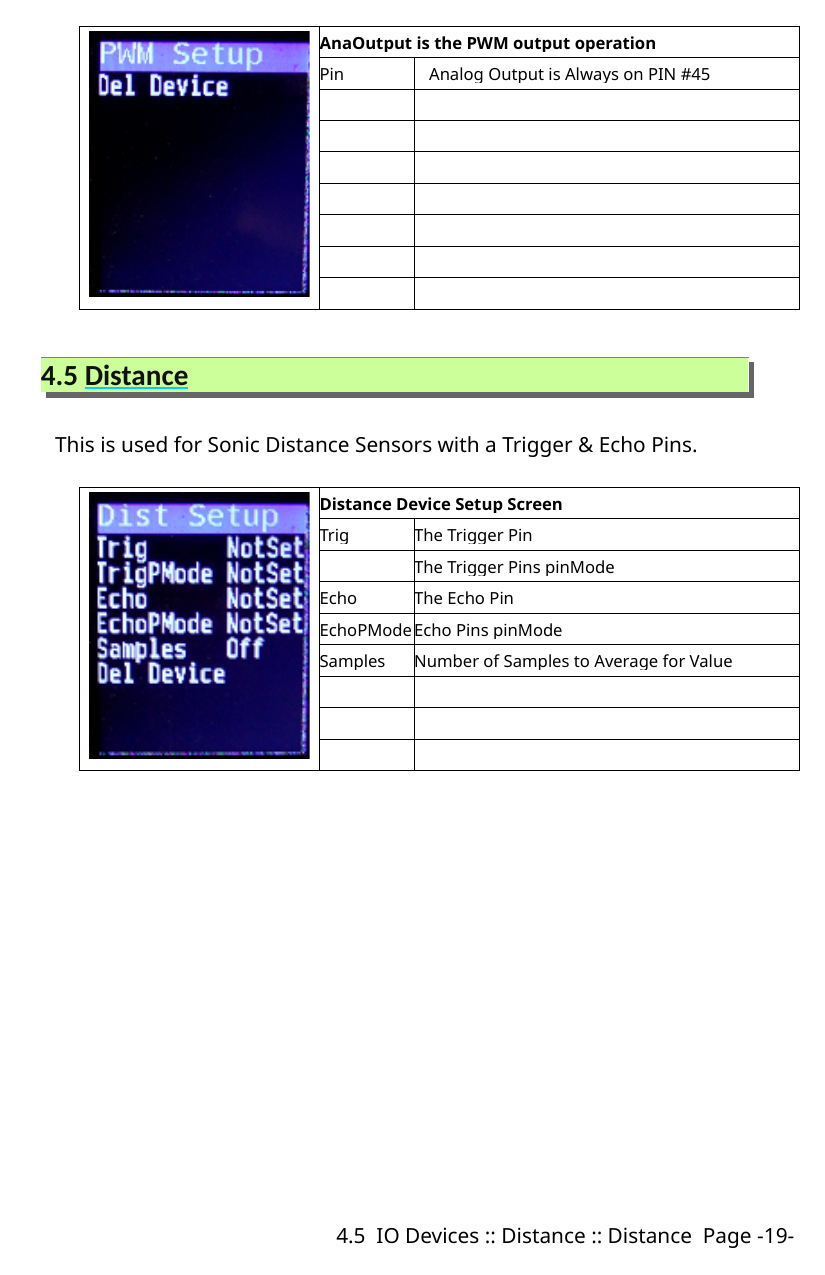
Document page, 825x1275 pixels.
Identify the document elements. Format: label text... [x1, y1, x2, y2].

table_cell [415, 121, 799, 151]
subtitle Distance [41, 358, 748, 392]
table_cell Pin [320, 58, 414, 88]
table_cell [320, 121, 414, 151]
table_cell [320, 247, 414, 277]
table_header [80, 27, 319, 309]
table_cell [415, 215, 799, 246]
table_cell [415, 184, 799, 214]
table_cell Analog Output is Always on PIN #45 [415, 58, 799, 88]
table_cell [415, 740, 799, 770]
table_header AnaOutput is the PWM output operation [320, 27, 799, 57]
table_cell [320, 215, 414, 246]
table_cell [320, 152, 414, 183]
table_cell [320, 677, 414, 707]
table_cell Trig [320, 519, 414, 550]
table_cell [320, 184, 414, 214]
table_cell Echo Pins pinMode [415, 614, 799, 644]
table_cell [415, 708, 799, 738]
table_cell [320, 278, 414, 309]
table_cell [415, 152, 799, 183]
table_cell [415, 278, 799, 309]
table_cell [320, 708, 414, 738]
table_cell [415, 677, 799, 707]
table_header Distance Device Setup Screen [320, 488, 799, 518]
table_cell [415, 247, 799, 277]
table_cell Samples [320, 645, 414, 676]
table_cell [320, 90, 414, 120]
table_cell Echo [320, 582, 414, 613]
table_header [80, 488, 319, 770]
table_cell [415, 90, 799, 120]
table_cell EchoPMode [320, 614, 414, 644]
table_cell [320, 551, 414, 581]
text This is used for Sonic Distance Sensors with a Trigger & Echo Pins. [55, 430, 799, 458]
table_cell [320, 740, 414, 770]
table_cell Number of Samples to Average for Value [415, 645, 799, 676]
table_cell The Trigger Pin [415, 519, 799, 550]
table_cell The Trigger Pins pinMode [415, 551, 799, 581]
table_cell The Echo Pin [415, 582, 799, 613]
